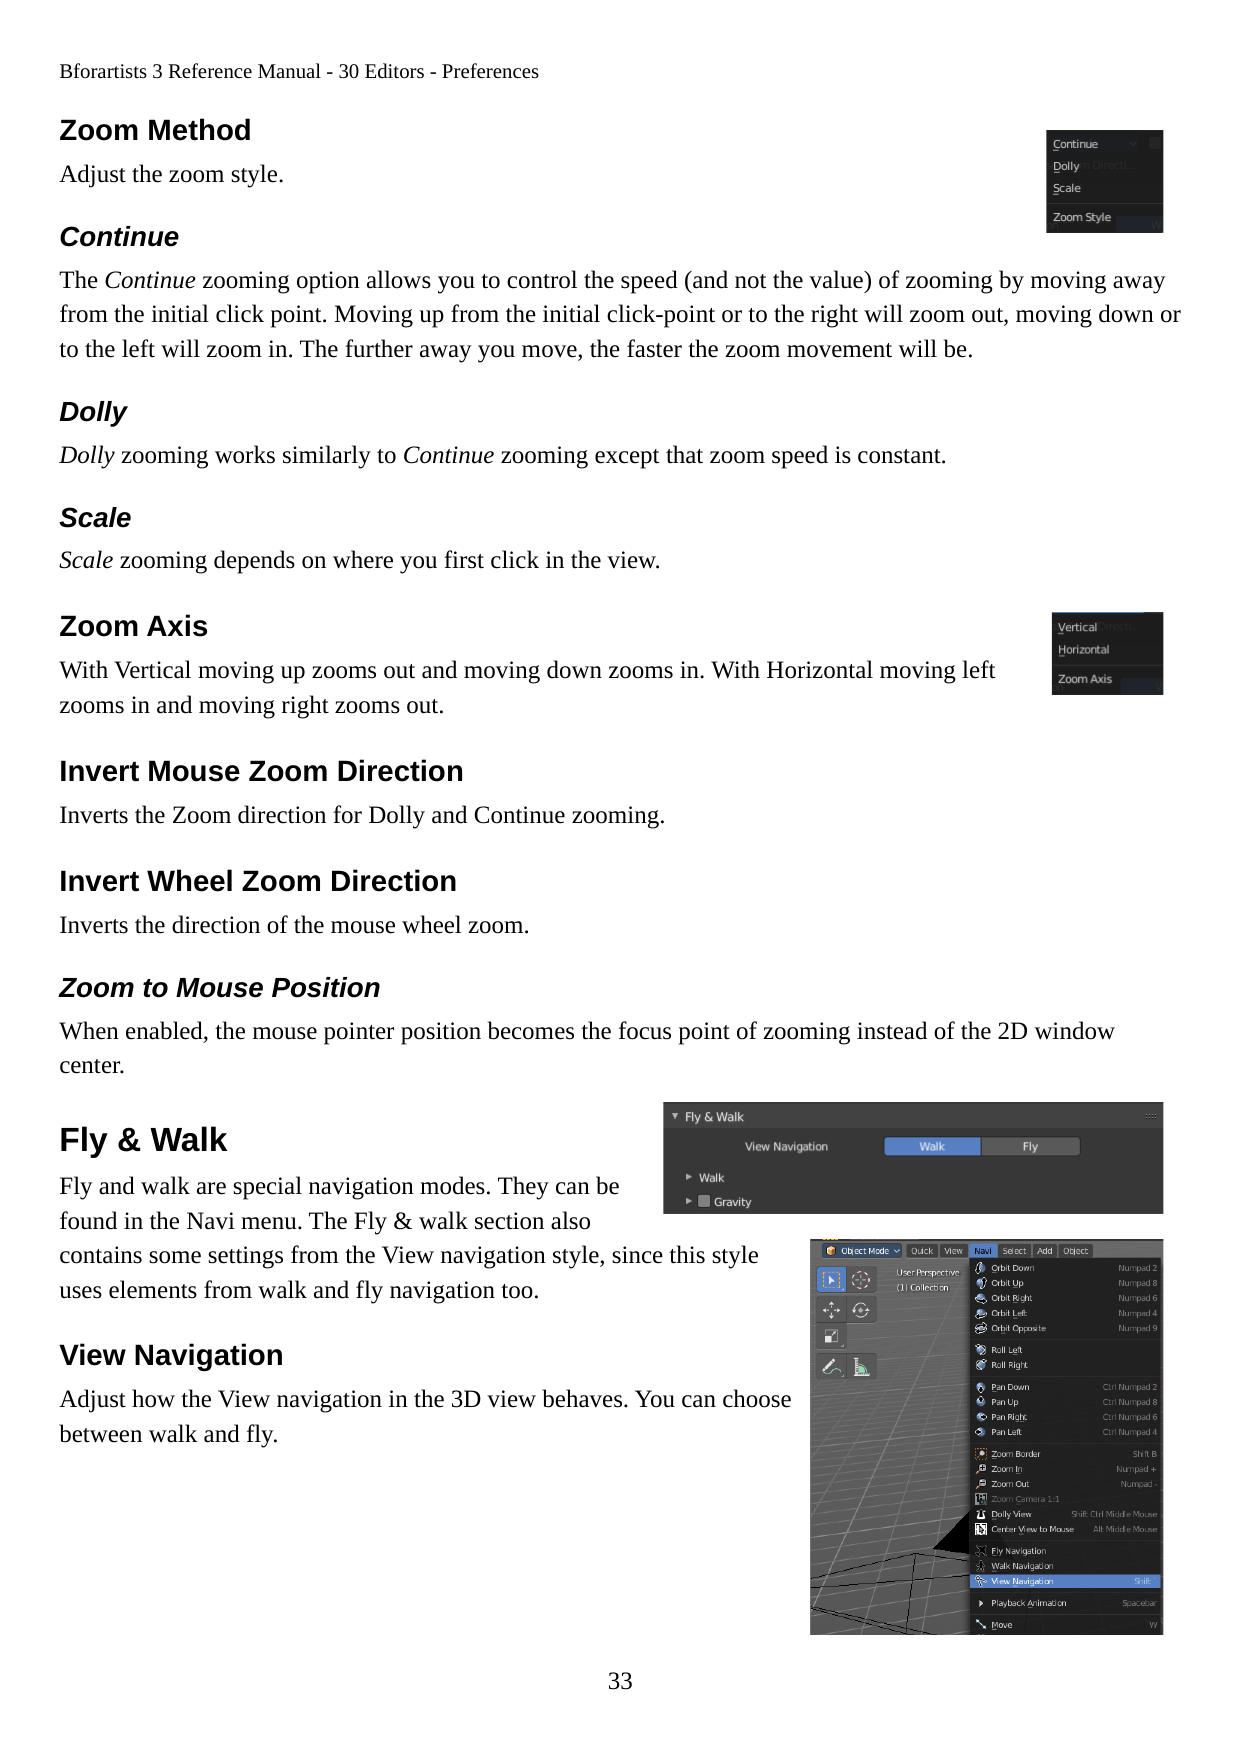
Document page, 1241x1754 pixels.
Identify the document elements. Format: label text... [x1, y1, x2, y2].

subtitle Fly & Walk [59, 1120, 663, 1159]
subtitle Scale [59, 501, 1181, 533]
text Fly and walk are special navigation modes. They can be found in the Navi menu. The Fly & walk section also contains some settings from the View navigation style, since this style uses elements from walk and fly navigation too. [59, 1171, 1181, 1303]
subtitle Continue [59, 220, 1181, 252]
subtitle Zoom Axis [59, 609, 1181, 643]
subtitle Zoom to Mouse Position [59, 971, 1181, 1003]
text Adjust how the View navigation in the 3D view behaves. You can choose between walk and fly. [59, 1384, 810, 1448]
text Dolly zooming works similarly to Continue zooming except that zoom speed is constant. [59, 440, 1181, 468]
subtitle Zoom Method [59, 113, 1181, 146]
text Scale zooming depends on where you first click in the view. [59, 546, 1181, 574]
text [1164, 159, 1181, 188]
subtitle View Navigation [59, 1338, 810, 1372]
text Inverts the Zoom direction for Dolly and Continue zooming. [59, 800, 1181, 829]
picture [663, 1102, 1164, 1214]
text The Continue zooming option allows you to control the speed (and not the value) of zooming by moving away from the initial click point. Moving up from the initial click-point or to the right will zoom out, moving down or to the left will zoom in. The further away you move, the faster the zoom movement will be. [59, 265, 1181, 362]
picture [1051, 612, 1164, 695]
subtitle Dolly [59, 395, 1181, 427]
text When enabled, the mouse pointer position becomes the focus point of zooming instead of the 2D window center. [59, 1016, 1181, 1079]
subtitle [1164, 1120, 1181, 1159]
text Inverts the direction of the mouse wheel zoom. [59, 910, 1181, 938]
picture [810, 1239, 1164, 1635]
text With Vertical moving up zooms out and moving down zooms in. With Horizontal moving left zooms in and moving right zooms out. [59, 656, 1181, 719]
text Adjust the zoom style. [59, 159, 1046, 188]
subtitle [1164, 1338, 1181, 1372]
subtitle Invert Mouse Zoom Direction [59, 754, 1181, 787]
subtitle Invert Wheel Zoom Direction [59, 863, 1181, 897]
picture [1046, 130, 1164, 233]
